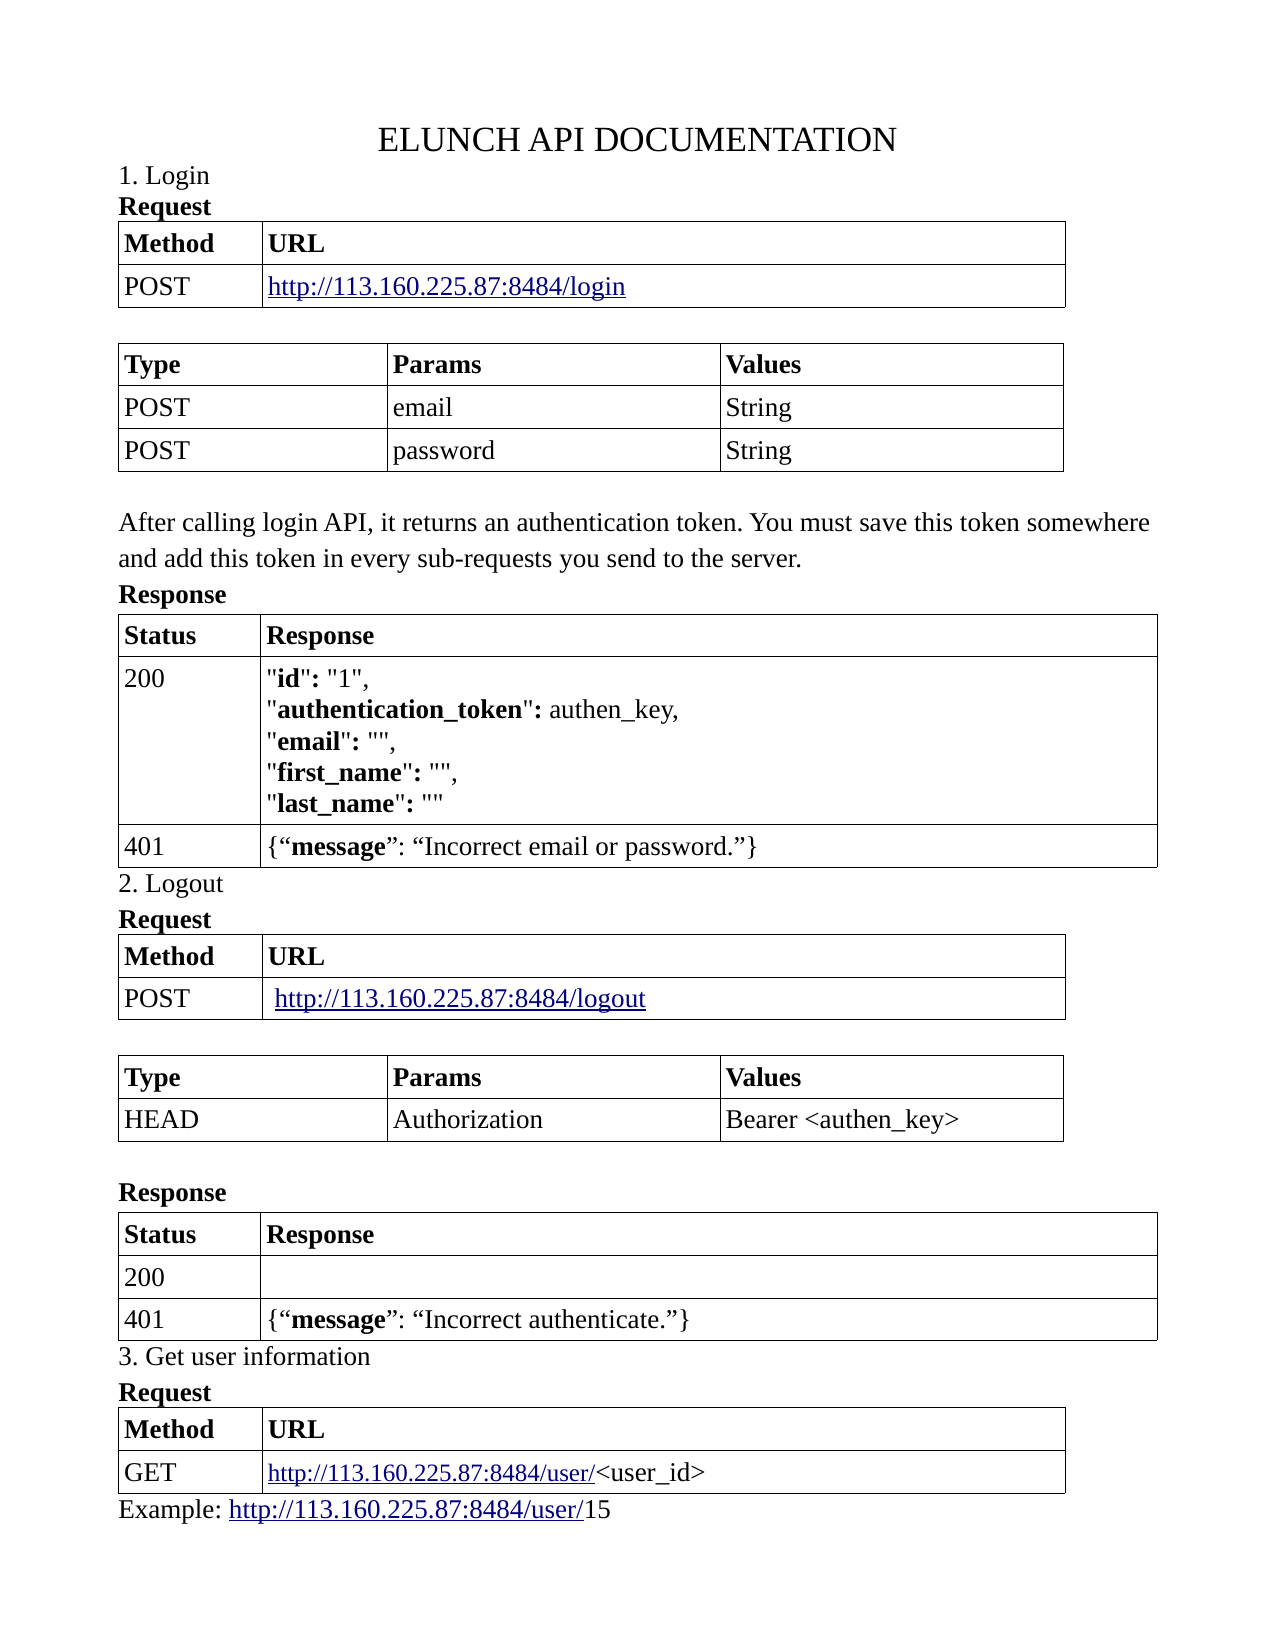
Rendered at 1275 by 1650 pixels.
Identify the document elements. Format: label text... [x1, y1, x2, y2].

text After calling login API, it returns an authentication token. You must save this token somewhere and add this token in every sub-requests you send to the server. [118, 506, 1157, 573]
table_header Status [119, 1213, 260, 1255]
text Response [118, 1176, 1157, 1207]
table_cell 200 [119, 1256, 260, 1297]
table_header Response [261, 615, 1157, 656]
table_header URL [263, 1408, 1065, 1450]
table_cell POST [119, 429, 387, 471]
table_cell 200 [119, 657, 260, 824]
table_header Method [119, 1408, 262, 1450]
table_header Method [119, 935, 262, 977]
text Request [118, 903, 1157, 934]
table_header Params [388, 344, 720, 385]
text ELUNCH API DOCUMENTATION [118, 118, 1157, 159]
table_cell String [721, 386, 1063, 428]
table_header Params [388, 1056, 720, 1098]
text Response [118, 578, 1157, 609]
table_cell 401 [119, 825, 260, 867]
table_header Response [261, 1213, 1157, 1255]
table_header Type [119, 344, 387, 385]
text Example: http://113.160.225.87:8484/user/15 [118, 1493, 1157, 1524]
text Request [118, 190, 1157, 221]
table_cell http://113.160.225.87:8484/logout [263, 978, 1065, 1019]
table_cell http://113.160.225.87:8484/user/<user_id> [263, 1451, 1065, 1493]
table_cell http://113.160.225.87:8484/login [263, 265, 1065, 307]
table_cell {“message”: “Incorrect authenticate.”} [261, 1299, 1157, 1340]
table_cell Authorization [388, 1099, 720, 1141]
table_header Type [119, 1056, 387, 1098]
text 2. Logout [118, 868, 1157, 898]
text 3. Get user information [118, 1341, 1157, 1371]
table_cell String [721, 429, 1063, 471]
table_header Method [119, 222, 262, 264]
table_cell HEAD [119, 1099, 387, 1141]
table_cell password [388, 429, 720, 471]
table_cell email [388, 386, 720, 428]
table_header URL [263, 222, 1065, 264]
table_cell POST [119, 386, 387, 428]
table_cell 401 [119, 1299, 260, 1340]
table_cell "id": "1", "authentication_token": authen_key, "email": "", "first_name": "", "last_name": "" [261, 657, 1157, 824]
table_cell POST [119, 978, 262, 1019]
table_cell POST [119, 265, 262, 307]
table_cell {“message”: “Incorrect email or password.”} [261, 825, 1157, 867]
table_header URL [263, 935, 1065, 977]
table_cell GET [119, 1451, 262, 1493]
table_cell [261, 1256, 1157, 1297]
table_header Values [721, 1056, 1063, 1098]
text Request [118, 1376, 1157, 1407]
table_cell Bearer <authen_key> [721, 1099, 1063, 1141]
text 1. Login [118, 159, 1157, 190]
table_header Values [721, 344, 1063, 385]
table_header Status [119, 615, 260, 656]
